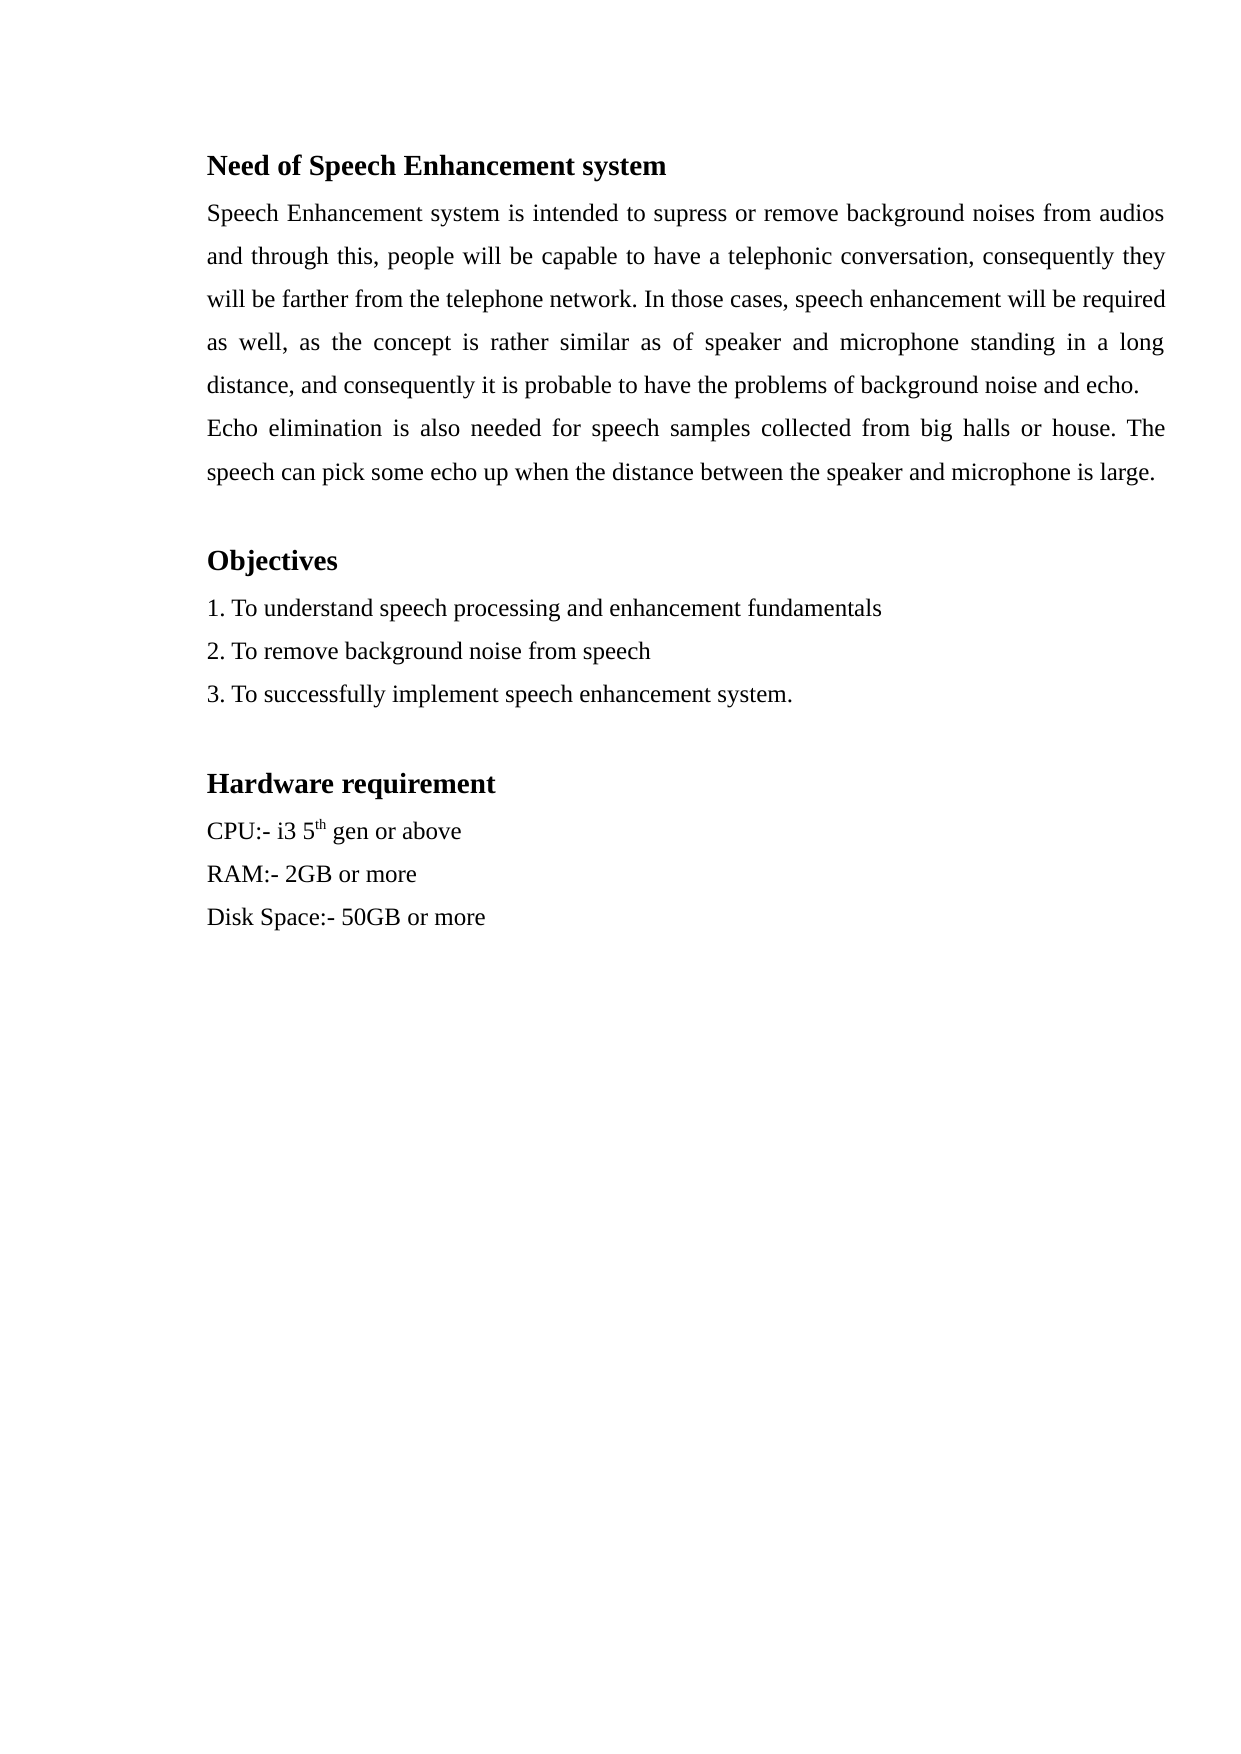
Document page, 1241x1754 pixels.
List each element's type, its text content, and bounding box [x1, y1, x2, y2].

text 1. To understand speech processing and enhancement fundamentals [207, 593, 1166, 622]
text Disk Space:- 50GB or more [207, 902, 1166, 931]
text CPU:- i3 5th gen or above [207, 816, 1166, 845]
text Echo elimination is also needed for speech samples collected from big halls or house. The speech can pick some echo up when the distance between the speaker and microphone is large. [207, 413, 1166, 485]
text Objectives [207, 543, 1166, 576]
text Need of Speech Enhancement system [207, 148, 1166, 181]
text Speech Enhancement system is intended to supress or remove background noises from audios and through this, people will be capable to have a telephonic conversation, consequently they will be farther from the telephone network. In those cases, speech enhancement will be required as well, as the concept is rather similar as of speaker and microphone standing in a long distance, and consequently it is probable to have the problems of background noise and echo. [207, 198, 1166, 399]
text 3. To successfully implement speech enhancement system. [207, 679, 1166, 708]
text 2. To remove background noise from speech [207, 636, 1166, 665]
text Hardware requirement [207, 766, 1166, 799]
text RAM:- 2GB or more [207, 859, 1166, 888]
